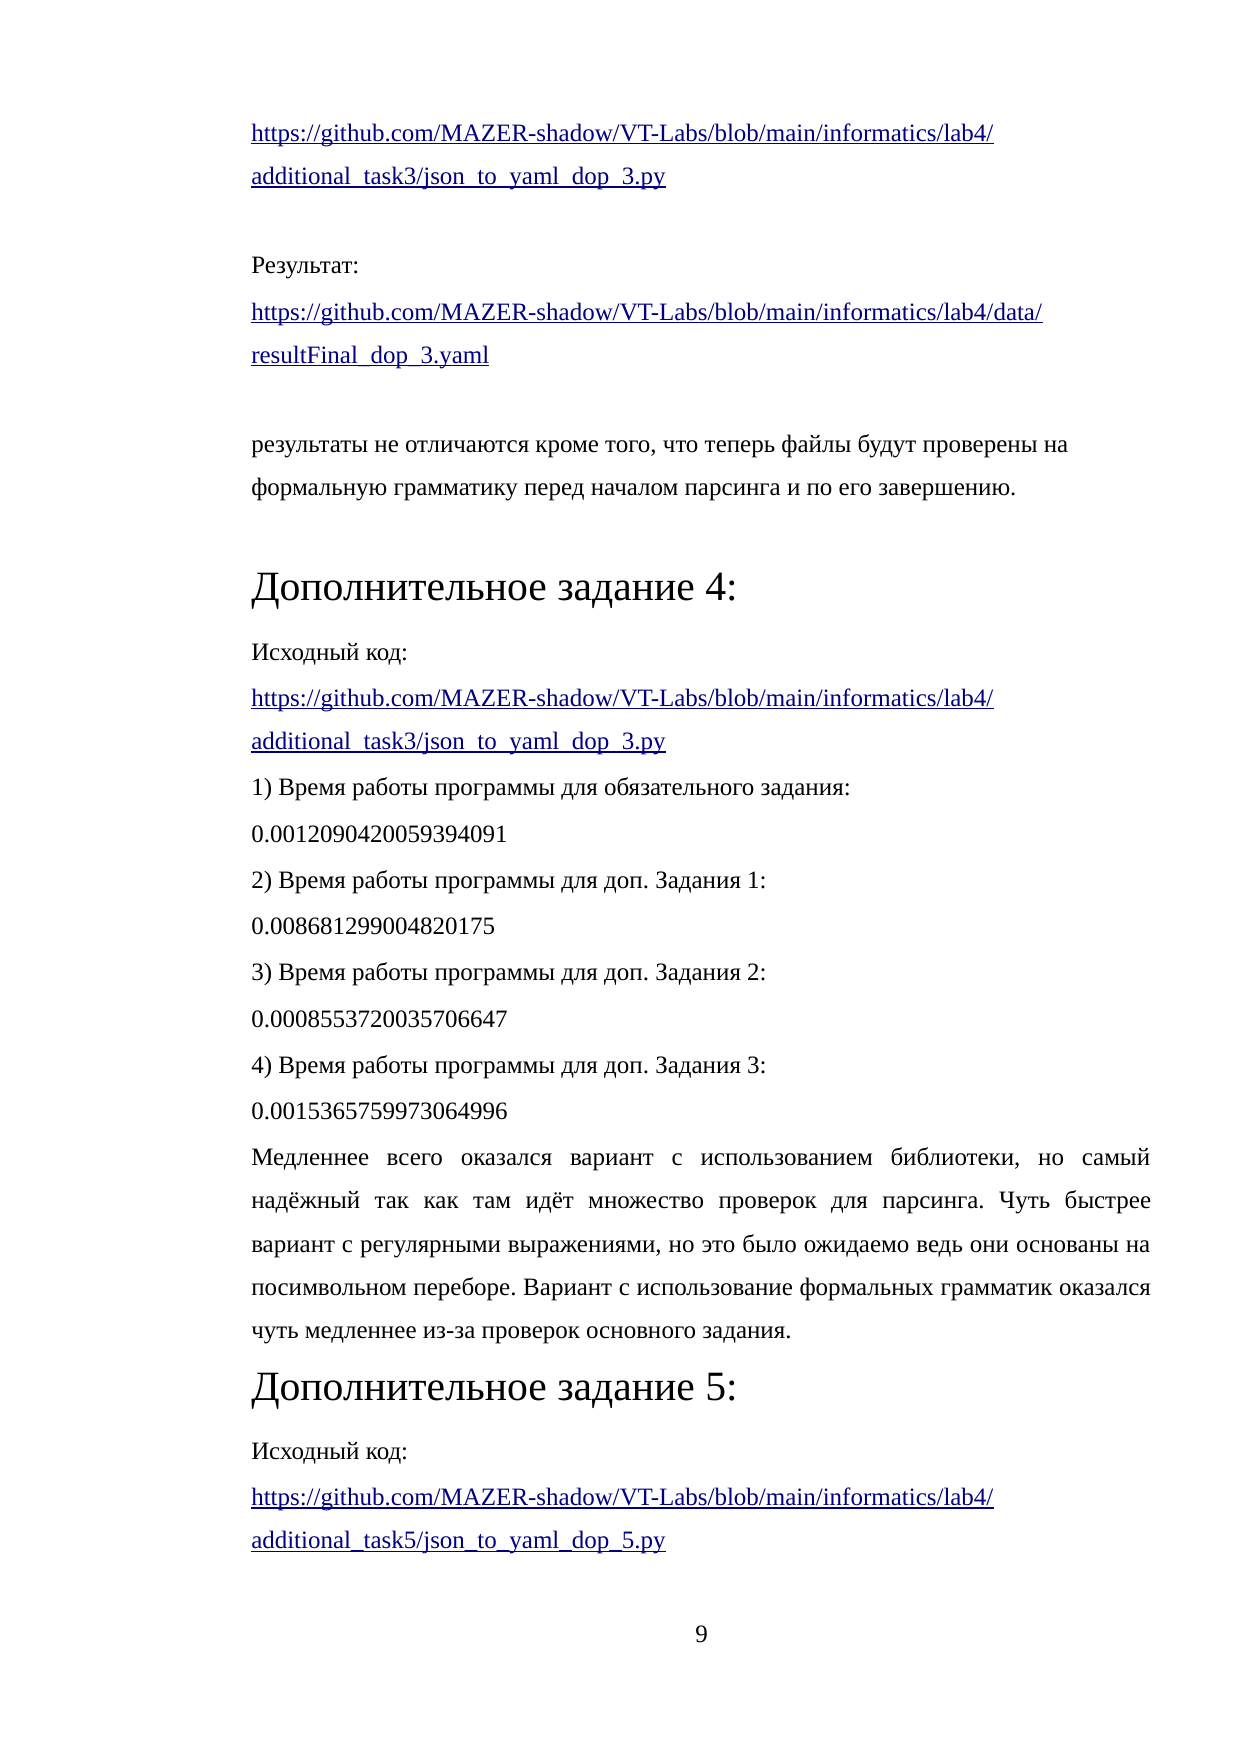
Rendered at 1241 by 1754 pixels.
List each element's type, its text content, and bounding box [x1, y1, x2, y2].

text https://github.com/MAZER-shadow/VT-Labs/blob/main/informatics/lab4/additional_task5/json_to_yaml_dop_5.py [251, 1482, 1152, 1554]
text Исходный код: [251, 637, 1152, 666]
text 1) Время работы программы для обязательного задания: [251, 772, 1152, 801]
text https://github.com/MAZER-shadow/VT-Labs/blob/main/informatics/lab4/data/resultFinal_dop_3.yaml [251, 297, 1152, 412]
text https://github.com/MAZER-shadow/VT-Labs/blob/main/informatics/lab4/additional_task3/json_to_yaml_dop_3.py [251, 683, 1152, 755]
text 0.0012090420059394091 [251, 819, 1152, 847]
text Результат: [251, 207, 1152, 279]
text Медленнее всего оказался вариант с использованием библиотеки, но самый надёжный так как там идёт множество проверок для парсинга. Чуть быстрее вариант с регулярными выражениями, но это было ожидаемо ведь они основаны на посимвольном переборе. Вариант с использование формальных грамматик оказался чуть медленнее из-за проверок основного задания. [251, 1142, 1152, 1344]
text 0.0015365759973064996 [251, 1096, 1152, 1125]
text 3) Время работы программы для доп. Задания 2: [251, 957, 1152, 986]
text 4) Время работы программы для доп. Задания 3: [251, 1050, 1152, 1079]
text 0.0008553720035706647 [251, 1004, 1152, 1032]
subtitle Дополнительное задание 4: [251, 562, 1152, 610]
subtitle Дополнительное задание 5: [251, 1361, 1152, 1409]
text https://github.com/MAZER-shadow/VT-Labs/blob/main/informatics/lab4/additional_task3/json_to_yaml_dop_3.py [251, 118, 1152, 190]
text 0.008681299004820175 [251, 911, 1152, 940]
text Исходный код: [251, 1436, 1152, 1465]
text 2) Время работы программы для доп. Задания 1: [251, 865, 1152, 894]
text результаты не отличаются кроме того, что теперь файлы будут проверены на формальную грамматику перед началом парсинга и по его завершению. [251, 429, 1152, 544]
